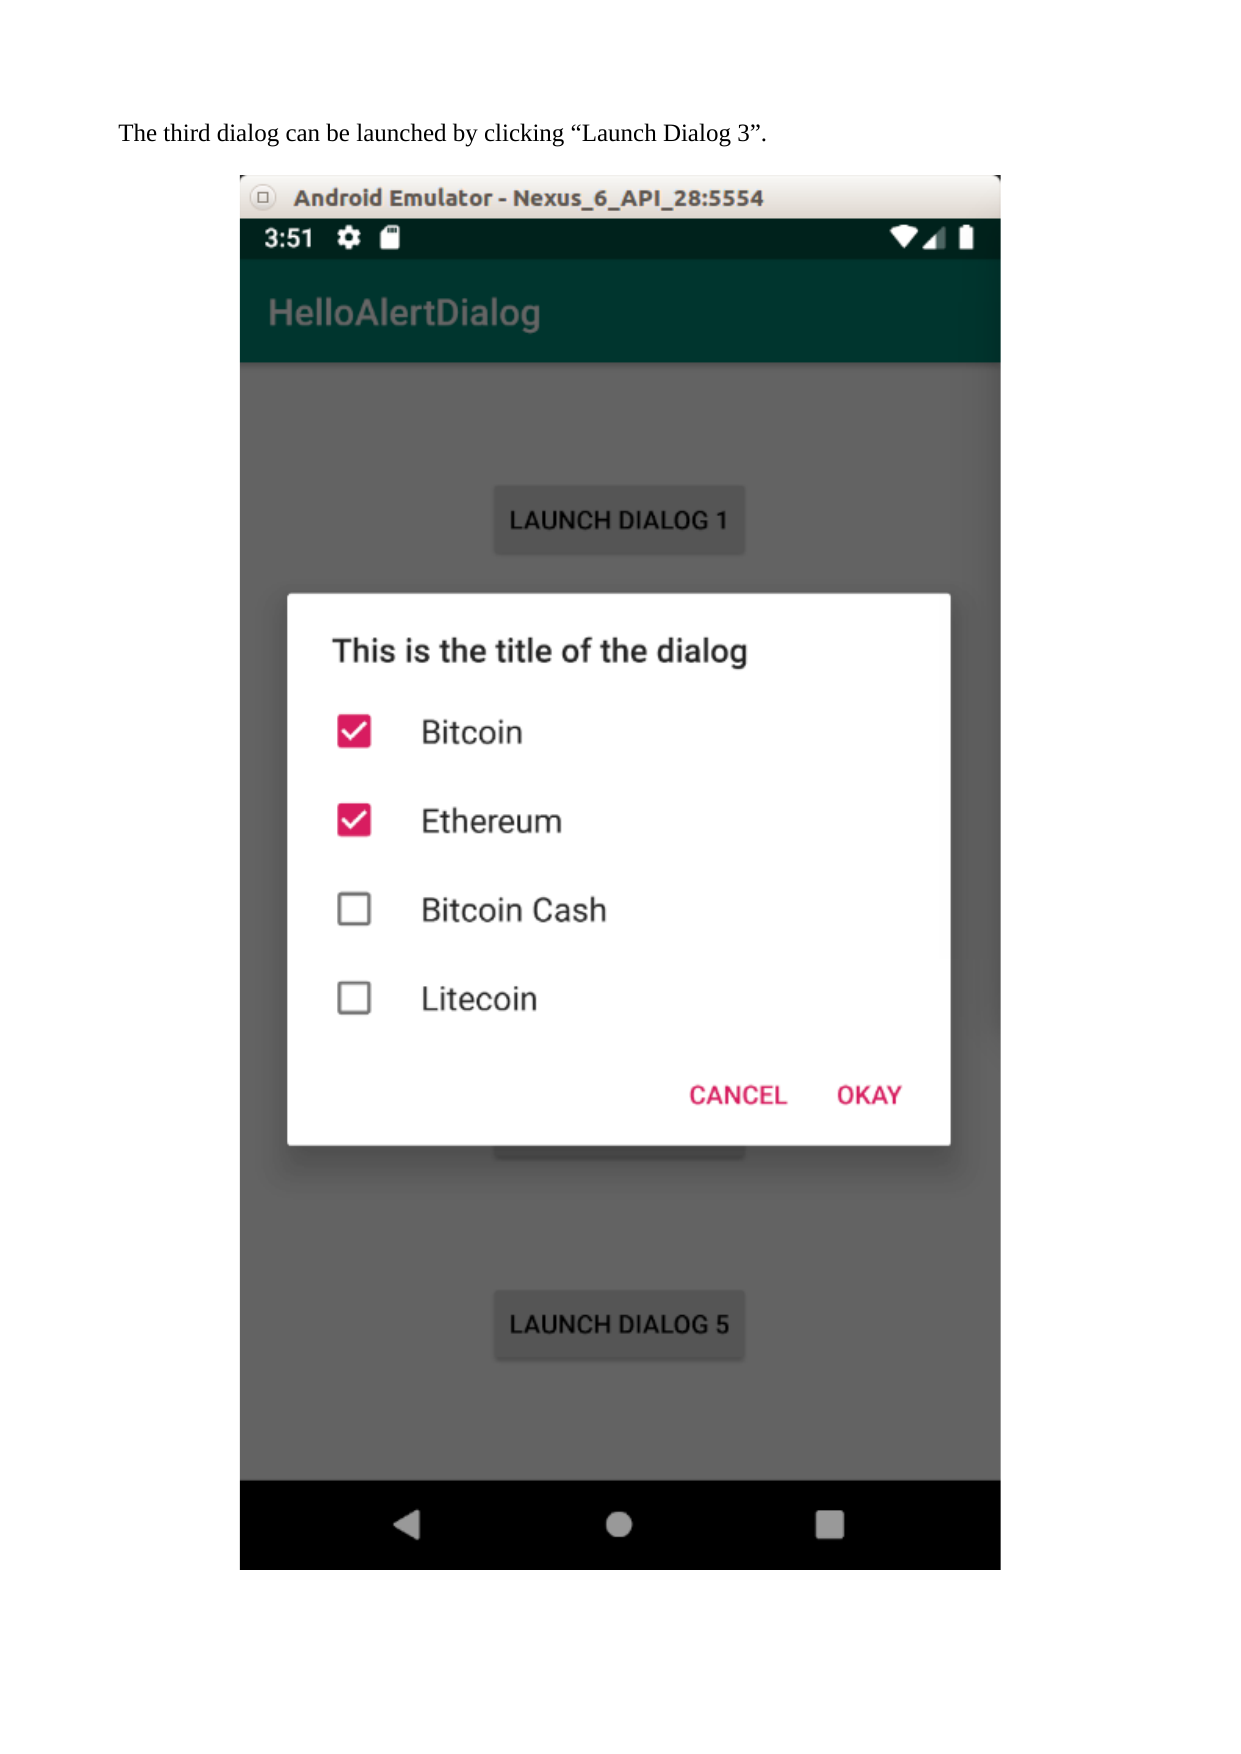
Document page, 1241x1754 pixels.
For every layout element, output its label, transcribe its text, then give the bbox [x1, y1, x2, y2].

text The third dialog can be launched by clicking “Launch Dialog 3”. [118, 118, 1122, 147]
picture [239, 175, 1001, 1570]
